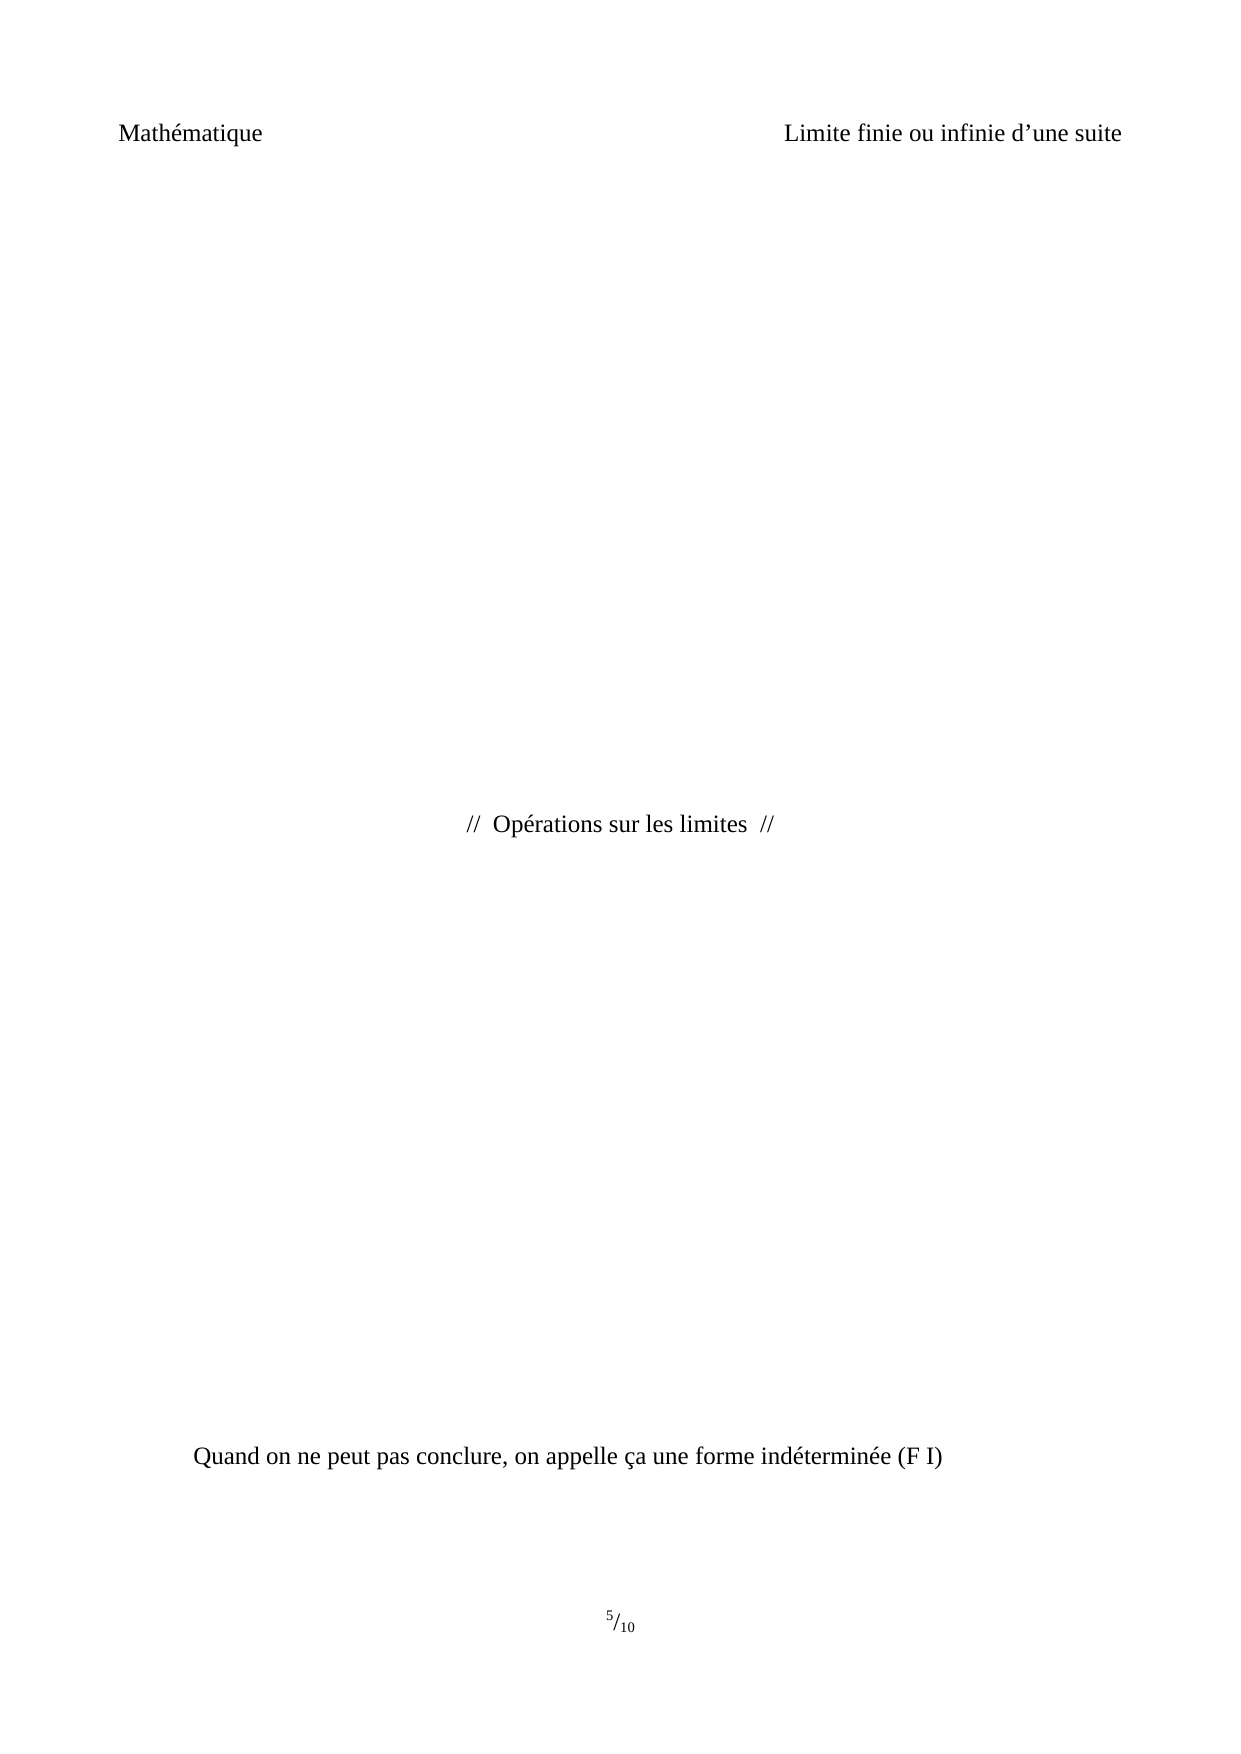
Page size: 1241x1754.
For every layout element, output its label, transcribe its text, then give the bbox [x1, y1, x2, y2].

text // Opérations sur les limites // [118, 809, 1122, 838]
list Quand on ne peut pas conclure, on appelle ça une forme indéterminée (F I) [156, 1441, 1122, 1470]
